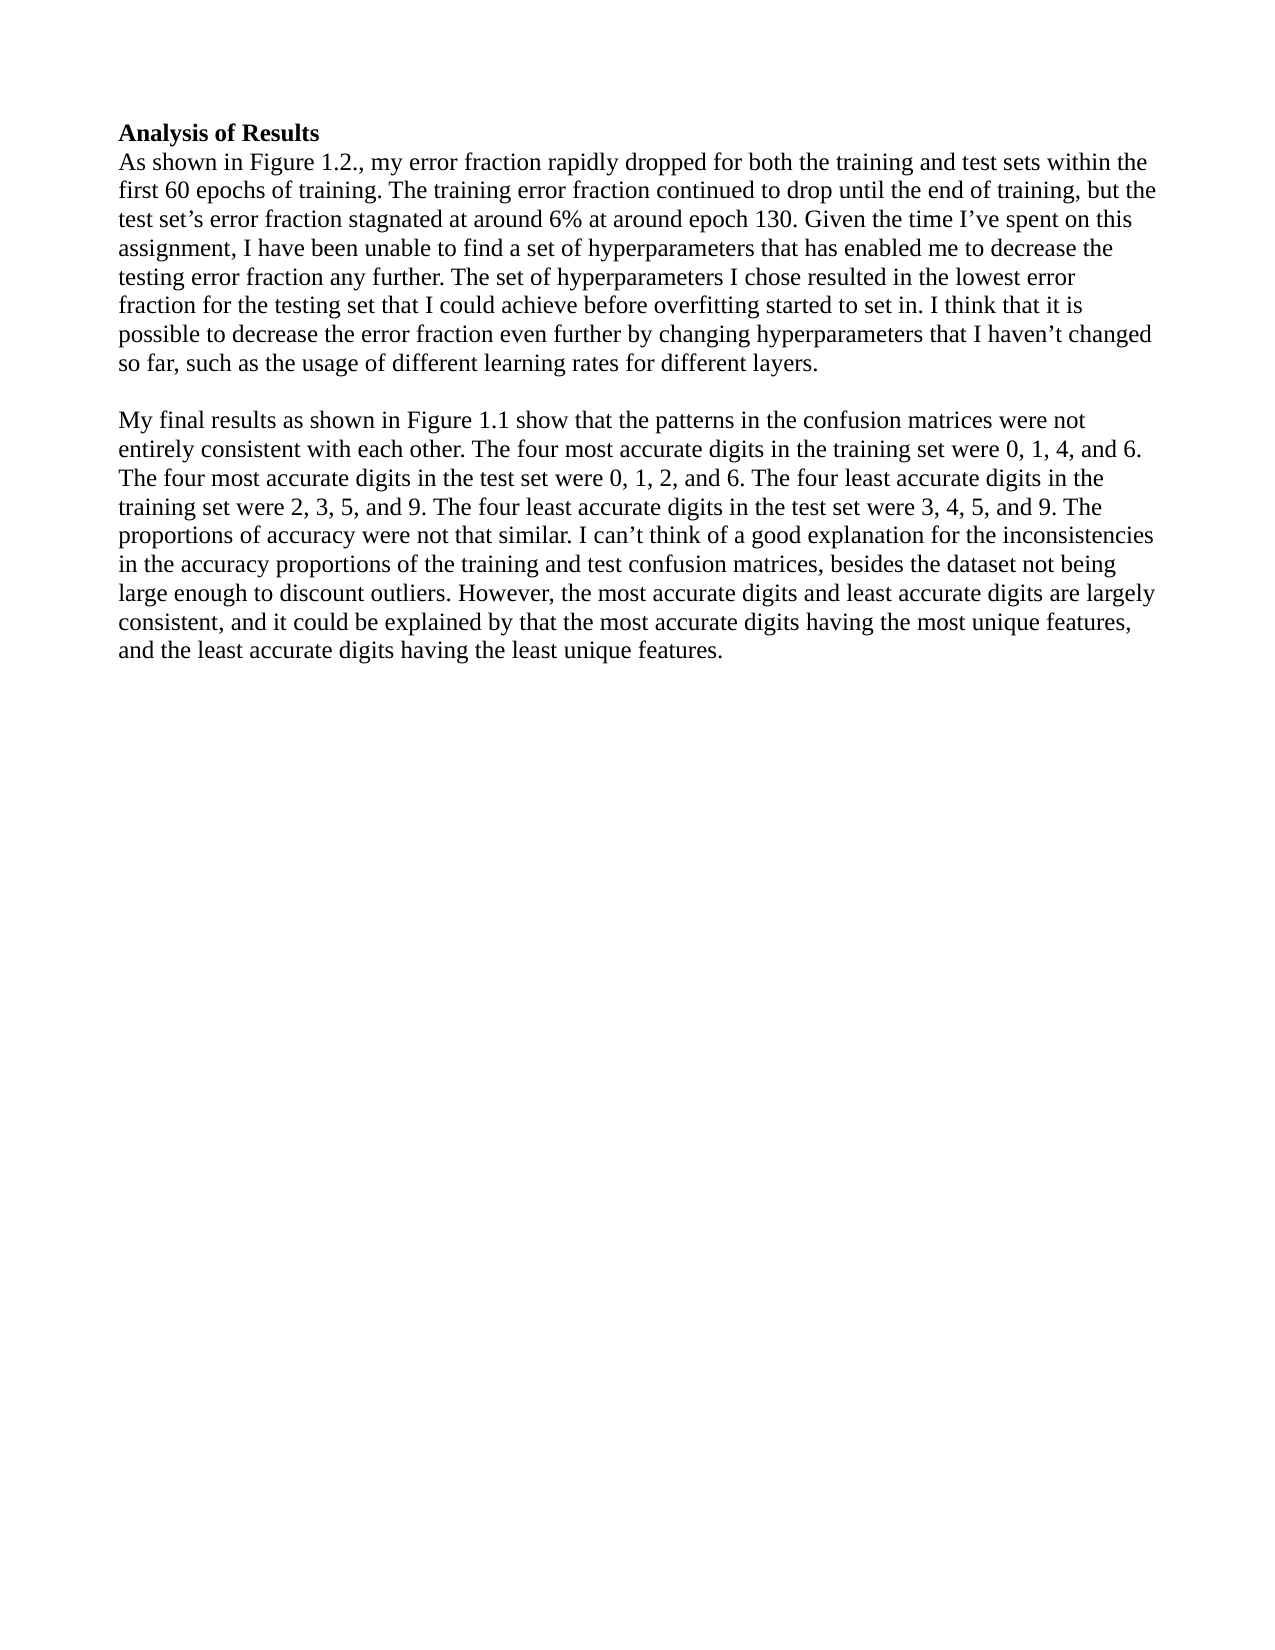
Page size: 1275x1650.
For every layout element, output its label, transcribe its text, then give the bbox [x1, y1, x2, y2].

text As shown in Figure 1.2., my error fraction rapidly dropped for both the training and test sets within the first 60 epochs of training. The training error fraction continued to drop until the end of training, but the test set’s error fraction stagnated at around 6% at around epoch 130. Given the time I’ve spent on this assignment, I have been unable to find a set of hyperparameters that has enabled me to decrease the testing error fraction any further. The set of hyperparameters I chose resulted in the lowest error fraction for the testing set that I could achieve before overfitting started to set in. I think that it is possible to decrease the error fraction even further by changing hyperparameters that I haven’t changed so far, such as the usage of different learning rates for different layers. [118, 147, 1157, 377]
text Analysis of Results [118, 118, 1157, 147]
text My final results as shown in Figure 1.1 show that the patterns in the confusion matrices were not entirely consistent with each other. The four most accurate digits in the training set were 0, 1, 4, and 6. The four most accurate digits in the test set were 0, 1, 2, and 6. The four least accurate digits in the training set were 2, 3, 5, and 9. The four least accurate digits in the test set were 3, 4, 5, and 9. The proportions of accuracy were not that similar. I can’t think of a good explanation for the inconsistencies in the accuracy proportions of the training and test confusion matrices, besides the dataset not being large enough to discount outliers. However, the most accurate digits and least accurate digits are largely consistent, and it could be explained by that the most accurate digits having the most unique features, and the least accurate digits having the least unique features. [118, 406, 1157, 664]
